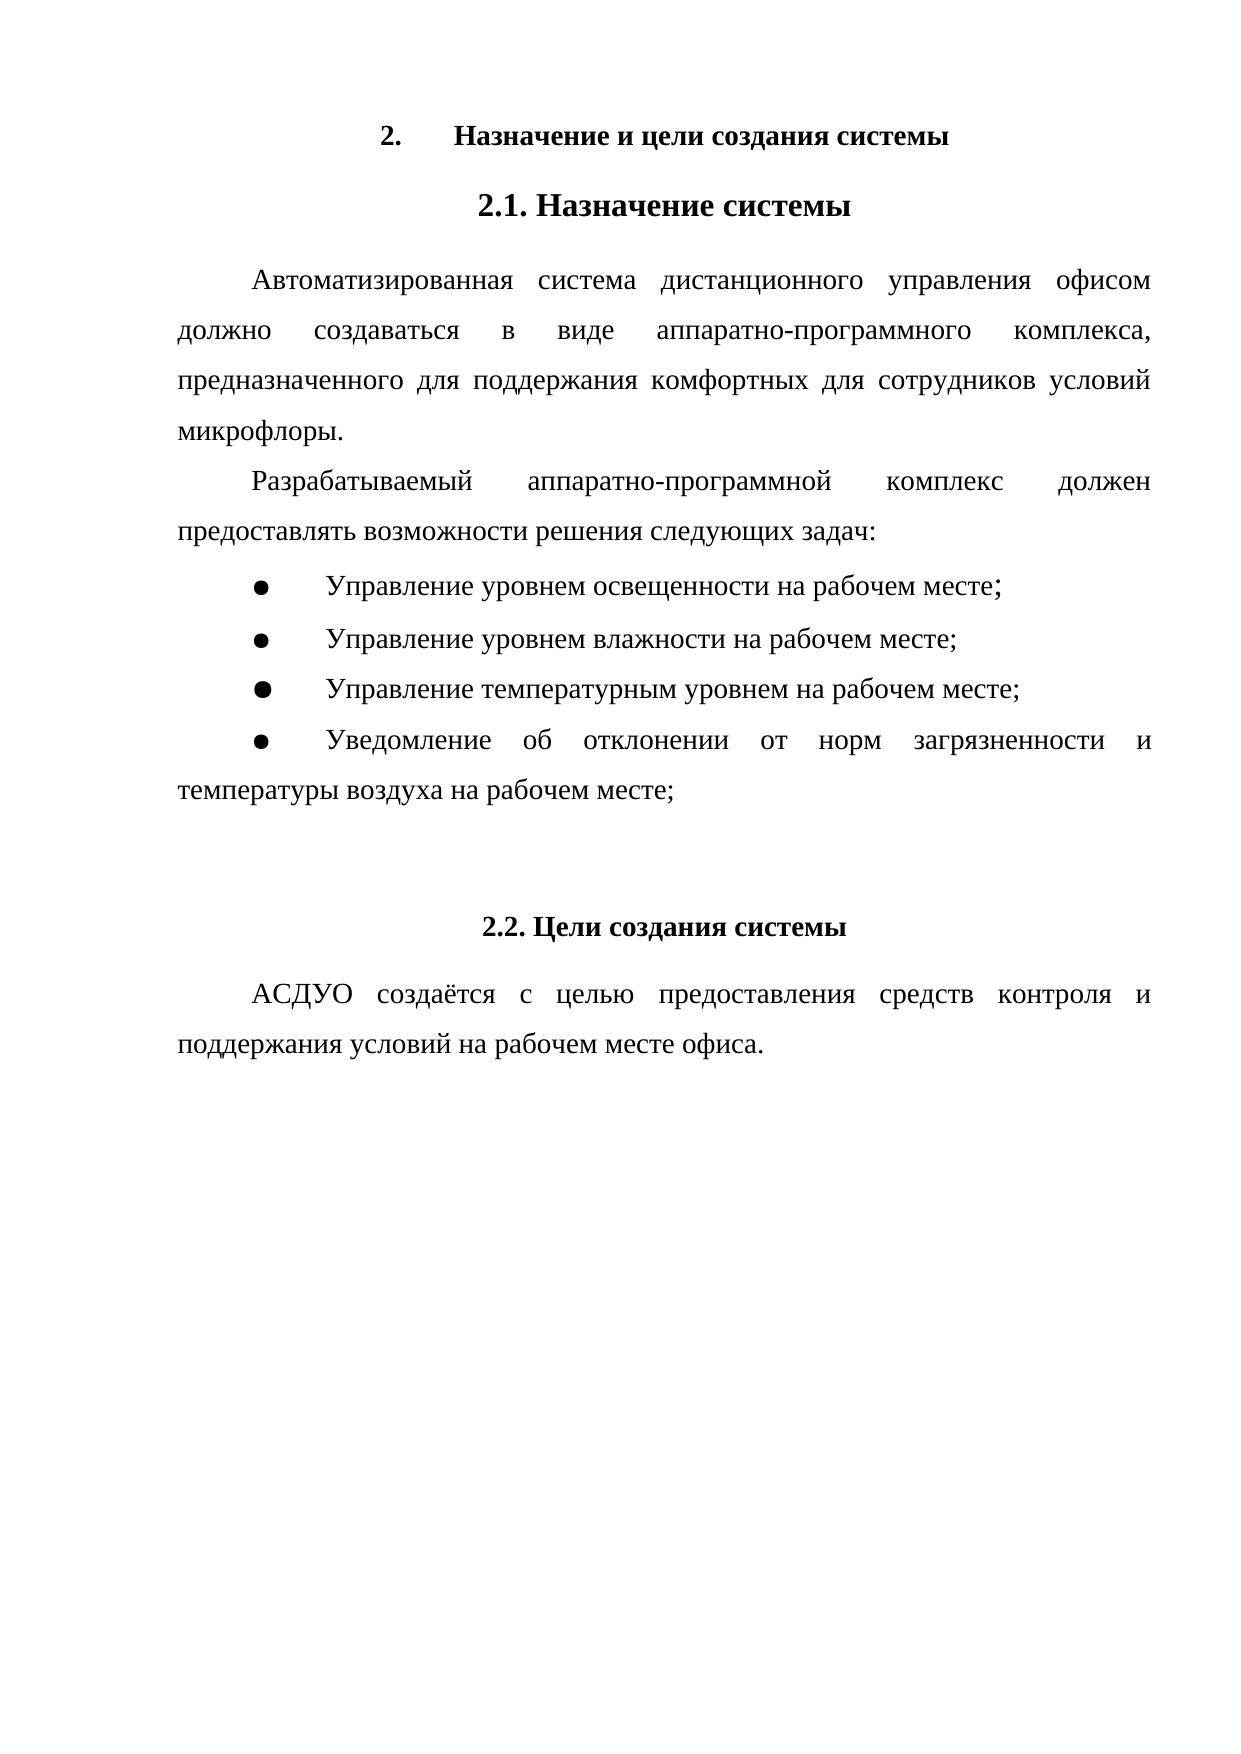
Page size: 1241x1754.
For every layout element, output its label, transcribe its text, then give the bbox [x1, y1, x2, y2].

list Управление температурным уровнем на рабочем месте; [177, 672, 1152, 705]
text Автоматизированная система дистанционного управления офисом должно создаваться в виде аппаратно-программного комплекса, предназначенного для поддержания комфортных для сотрудников условий микрофлоры. [177, 262, 1152, 446]
list Уведомление об отклонении от норм загрязненности и температуры воздуха на рабочем месте; [177, 722, 1152, 806]
text Разрабатываемый аппаратно-программной комплекс должен предоставлять возможности решения следующих задач: [177, 463, 1152, 547]
text АСДУО создаётся с целью предоставления средств контроля и поддержания условий на рабочем месте офиса. [177, 976, 1152, 1060]
subtitle Назначение и цели создания системы [177, 118, 1152, 152]
subtitle 2.1. Назначение системы [177, 185, 1152, 223]
subtitle 2.2. Цели создания системы [177, 909, 1152, 942]
list Управление уровнем влажности на рабочем месте; [177, 621, 1152, 655]
list Управление уровнем освещенности на рабочем месте; [177, 564, 1152, 602]
